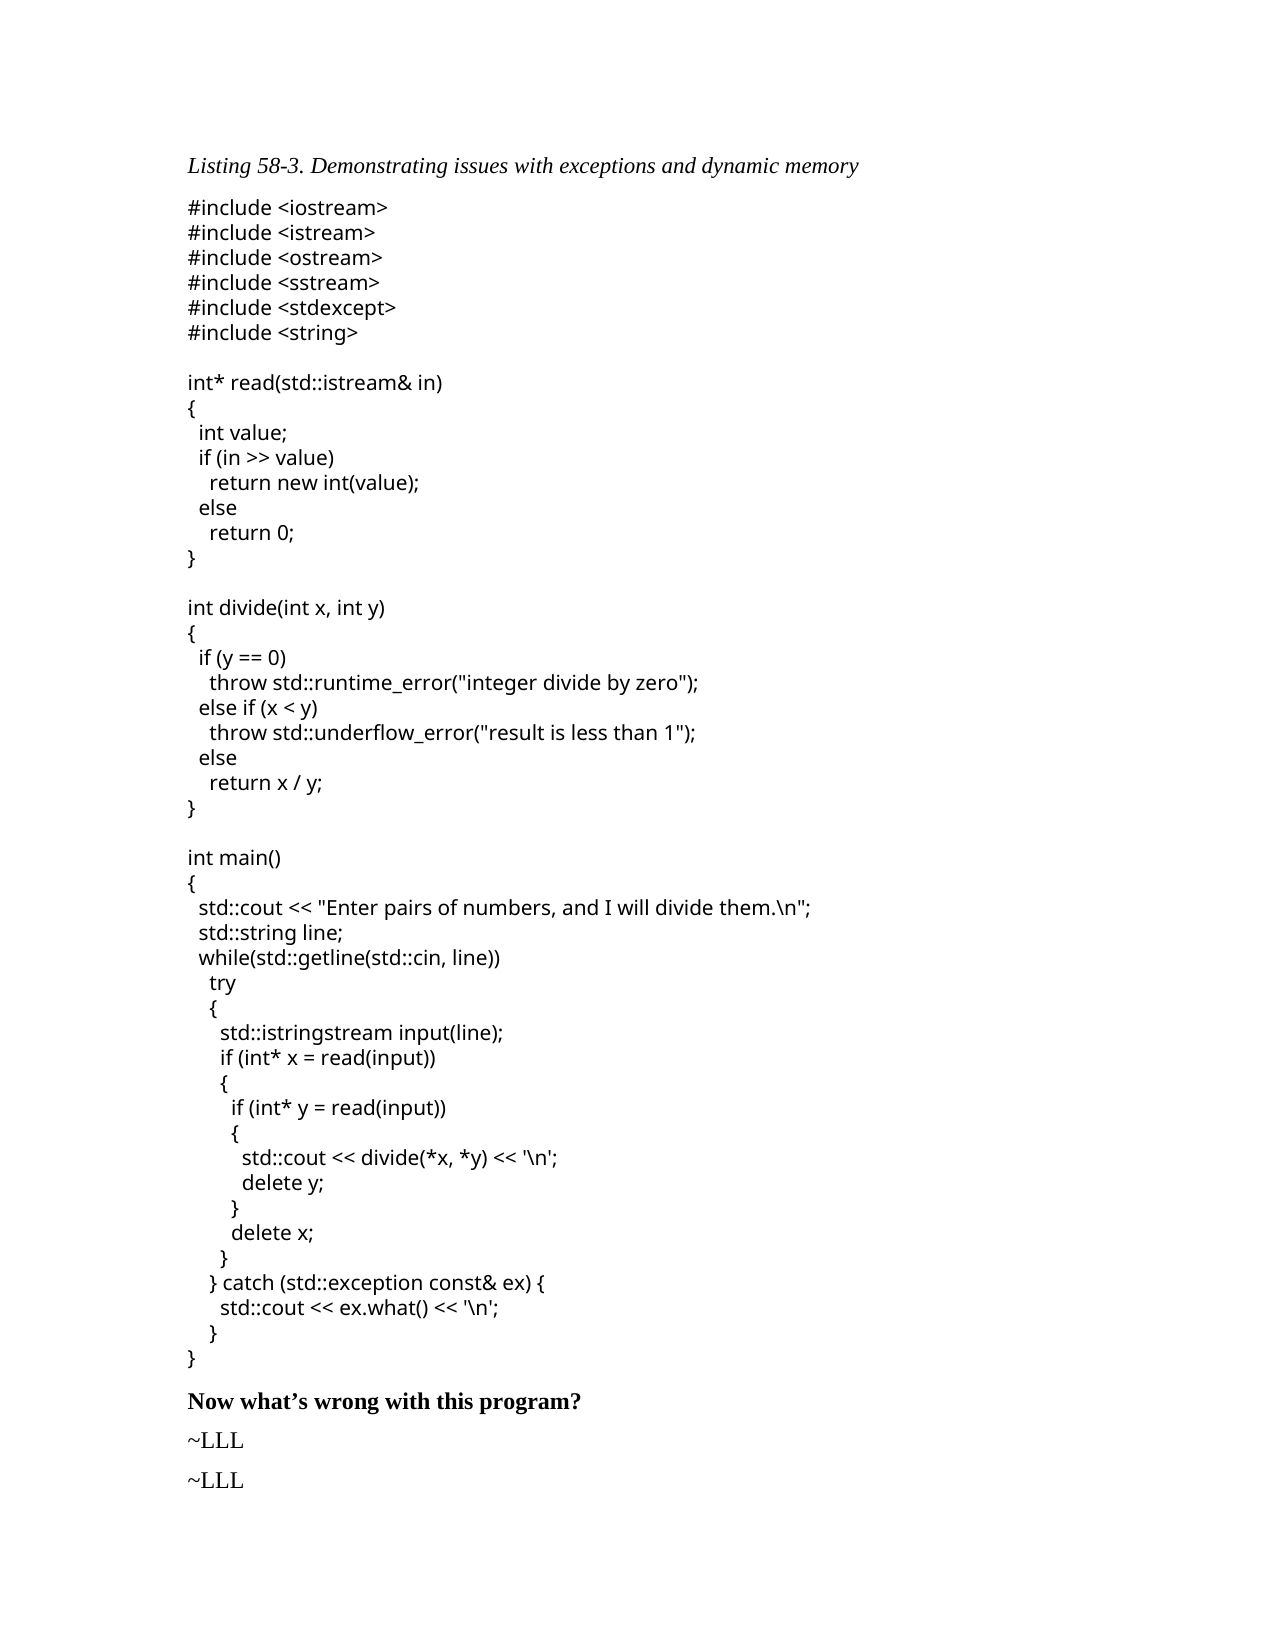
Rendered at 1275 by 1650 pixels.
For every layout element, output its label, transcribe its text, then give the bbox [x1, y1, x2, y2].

text { [187, 1121, 1072, 1146]
text return 0; [187, 521, 1072, 546]
text std::cout << "Enter pairs of numbers, and I will divide them.\n"; [187, 896, 1072, 921]
text int main() [187, 846, 1072, 871]
text ~LLL [187, 1427, 1087, 1454]
text std::cout << divide(*x, *y) << '\n'; [187, 1146, 1072, 1171]
text else [187, 746, 1072, 771]
text else if (x < y) [187, 696, 1072, 721]
text } [187, 1246, 1072, 1271]
text delete x; [187, 1221, 1072, 1246]
text } [187, 1321, 1072, 1346]
text #include <ostream> [187, 246, 1072, 271]
text #include <sstream> [187, 271, 1072, 296]
text if (int* x = read(input)) [187, 1046, 1072, 1071]
text throw std::runtime_error("integer divide by zero"); [187, 671, 1072, 696]
text if (int* y = read(input)) [187, 1096, 1072, 1121]
text Now what’s wrong with this program? [187, 1387, 1087, 1414]
text std::string line; [187, 921, 1072, 946]
text { [187, 396, 1072, 421]
text std::istringstream input(line); [187, 1021, 1072, 1046]
text } [187, 796, 1072, 821]
text throw std::underflow_error("result is less than 1"); [187, 721, 1072, 746]
text int divide(int x, int y) [187, 596, 1072, 621]
text } [187, 1346, 1072, 1371]
text #include <iostream> [187, 196, 1072, 221]
text } catch (std::exception const& ex) { [187, 1271, 1072, 1296]
text delete y; [187, 1171, 1072, 1196]
text { [187, 996, 1072, 1021]
text std::cout << ex.what() << '\n'; [187, 1296, 1072, 1321]
text return new int(value); [187, 471, 1072, 496]
text try [187, 971, 1072, 996]
text { [187, 871, 1072, 896]
text int value; [187, 421, 1072, 446]
text #include <stdexcept> [187, 296, 1072, 321]
text if (y == 0) [187, 646, 1072, 671]
text int* read(std::istream& in) [187, 371, 1072, 396]
text else [187, 496, 1072, 521]
text if (in >> value) [187, 446, 1072, 471]
text #include <istream> [187, 221, 1072, 246]
text while(std::getline(std::cin, line)) [187, 946, 1072, 971]
text { [187, 1071, 1072, 1096]
text return x / y; [187, 771, 1072, 796]
text #include <string> [187, 321, 1072, 346]
text } [187, 546, 1072, 571]
text } [187, 1196, 1072, 1221]
text Listing 58-3. Demonstrating issues with exceptions and dynamic memory [187, 150, 1087, 179]
text ~LLL [187, 1467, 1087, 1494]
text { [187, 621, 1072, 646]
